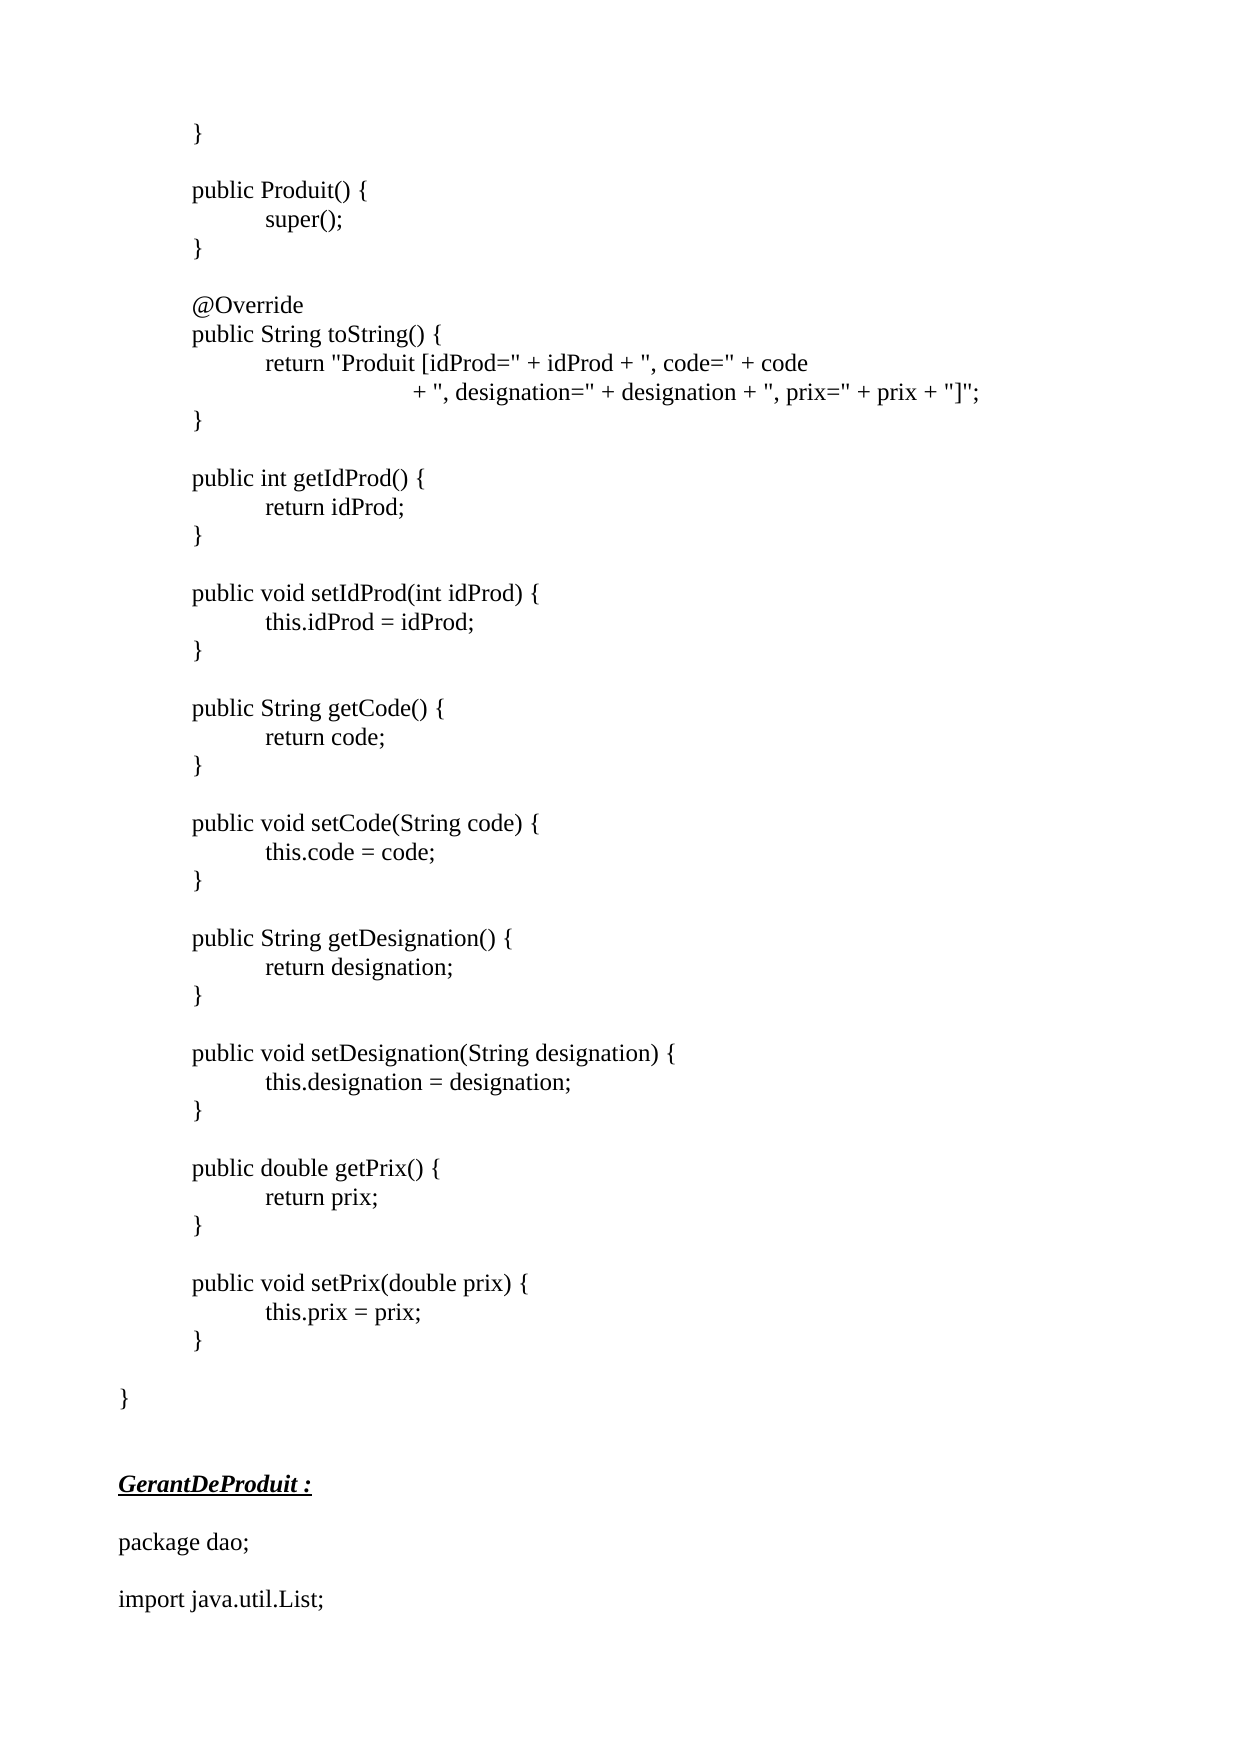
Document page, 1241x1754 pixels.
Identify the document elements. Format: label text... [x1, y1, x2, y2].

text } public Produit() { super(); } @Override public String toString() { return "Produit [idProd=" + idProd + ", code=" + code + ", designation=" + designation + ", prix=" + prix + "]"; } public int getIdProd() { return idProd; } public void setIdProd(int idProd) { this.idProd = idProd; } public String getCode() { return code; } public void setCode(String code) { this.code = code; } public String getDesignation() { return designation; } public void setDesignation(String designation) { this.designation = designation; } public double getPrix() { return prix; } public void setPrix(double prix) { this.prix = prix; } } GerantDeProduit : [118, 118, 1122, 1498]
text package dao; import java.util.List; [118, 1527, 1122, 1613]
